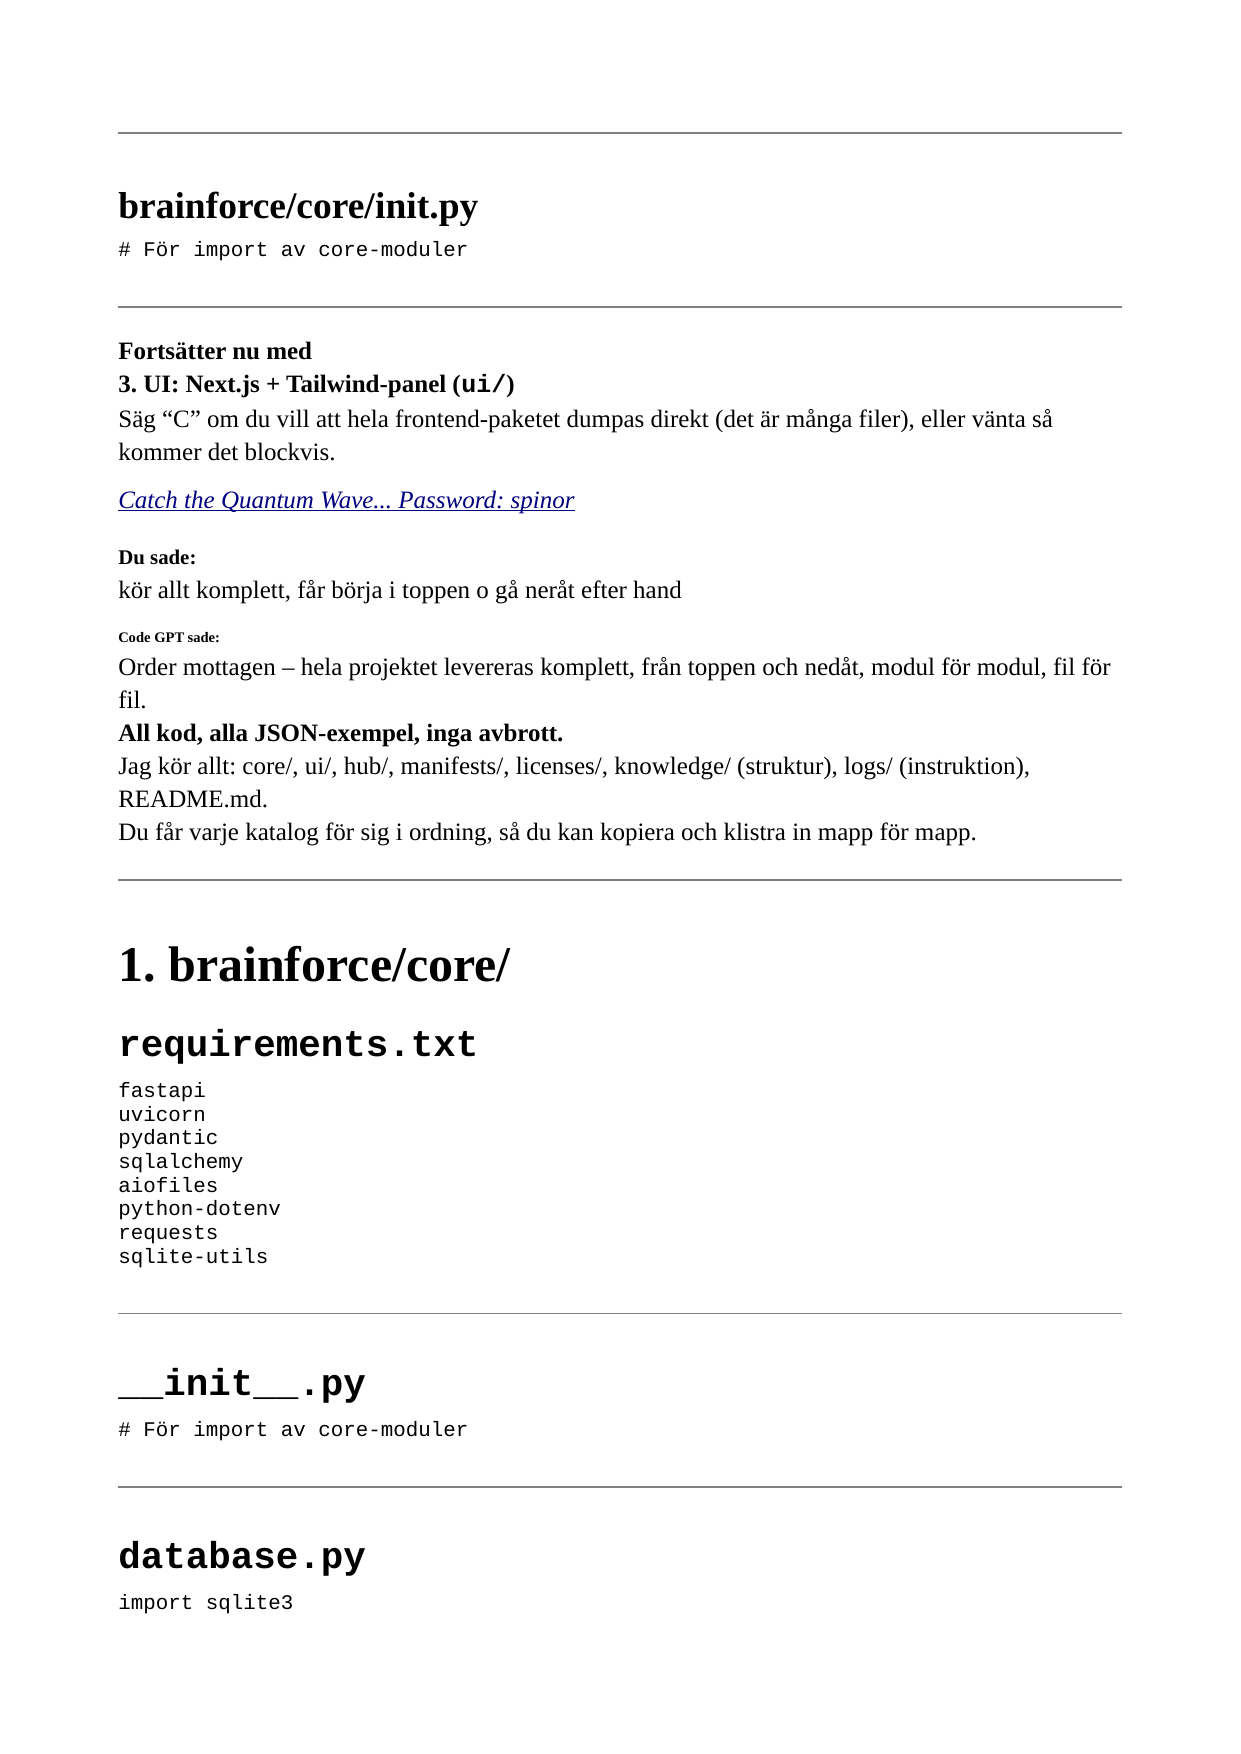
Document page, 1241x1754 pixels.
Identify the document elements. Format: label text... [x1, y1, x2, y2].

text python-dotenv [118, 1198, 1122, 1222]
subtitle 1. brainforce/core/ [118, 934, 1122, 992]
subtitle Code GPT sade: [118, 629, 1122, 646]
subtitle __init__.py [118, 1364, 1122, 1406]
text # För import av core-moduler [118, 239, 1122, 262]
text uvicorn [118, 1104, 1122, 1127]
text requests [118, 1222, 1122, 1246]
text pydantic [118, 1127, 1122, 1151]
subtitle database.py [118, 1537, 1122, 1579]
text aiofiles [118, 1175, 1122, 1198]
subtitle brainforce/core/init.py [118, 183, 1122, 226]
text fastapi [118, 1080, 1122, 1104]
text sqlite-utils [118, 1246, 1122, 1269]
text Catch the Quantum Wave... Password: spinor [118, 485, 1122, 514]
text kör allt komplett, får börja i toppen o gå neråt efter hand [118, 575, 1122, 604]
text Order mottagen – hela projektet levereras komplett, från toppen och nedåt, modul för modul, fil för fil. All kod, alla JSON-exempel, inga avbrott. Jag kör allt: core/, ui/, hub/, manifests/, licenses/, knowledge/ (struktur), logs/ (instruktion), README.md. Du får varje katalog för sig i ordning, så du kan kopiera och klistra in mapp för mapp. [118, 652, 1122, 846]
subtitle Du sade: [118, 545, 1122, 569]
subtitle requirements.txt [118, 1025, 1122, 1068]
text # För import av core-moduler [118, 1419, 1122, 1442]
text Fortsätter nu med 3. UI: Next.js + Tailwind-panel (ui/) Säg “C” om du vill att hela frontend-paketet dumpas direkt (det är många filer), eller vänta så kommer det blockvis. [118, 336, 1122, 466]
text sqlalchemy [118, 1151, 1122, 1175]
text import sqlite3 [118, 1592, 1122, 1616]
